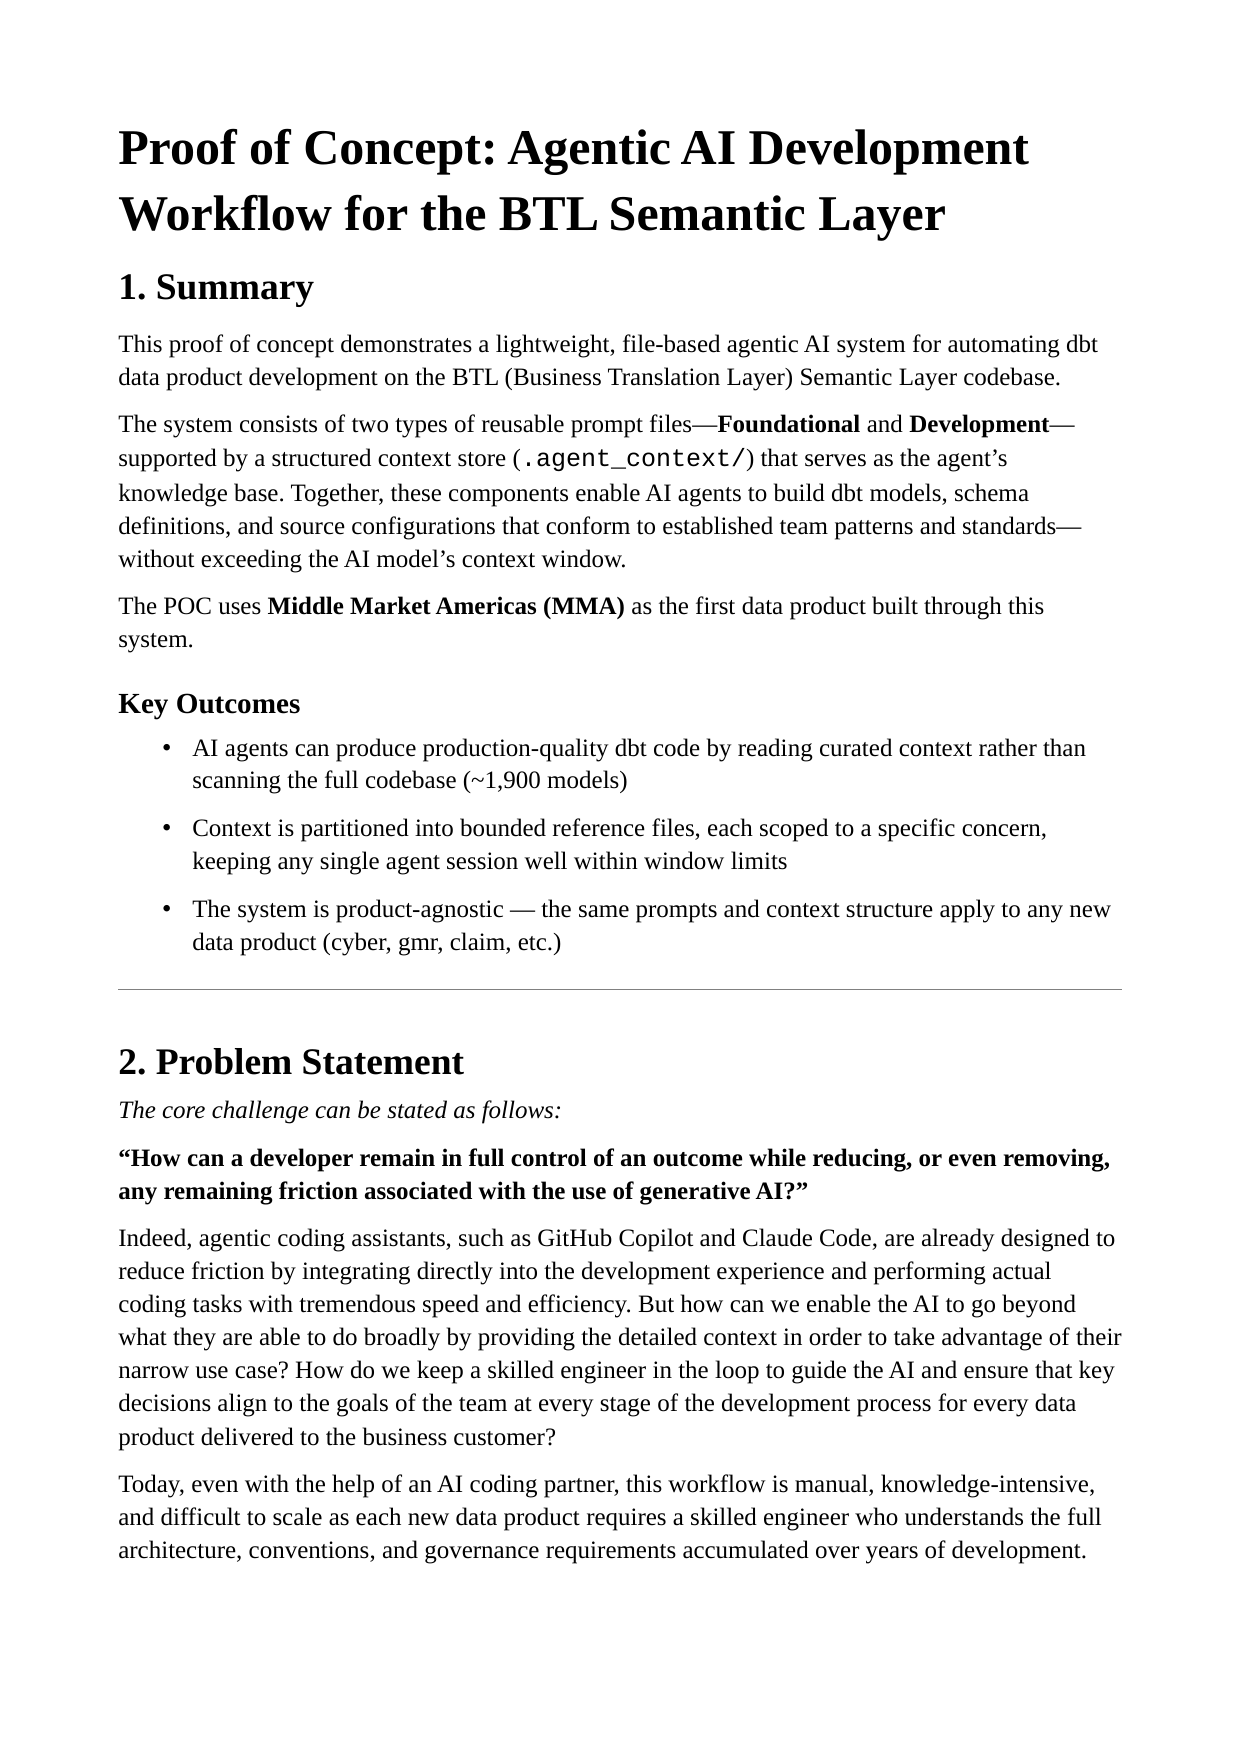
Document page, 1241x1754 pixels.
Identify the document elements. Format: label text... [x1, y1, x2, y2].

subtitle 2. Problem Statement [118, 1039, 1122, 1083]
subtitle Proof of Concept: Agentic AI Development Workflow for the BTL Semantic Layer [118, 118, 1122, 242]
text Indeed, agentic coding assistants, such as GitHub Copilot and Claude Code, are already designed to reduce friction by integrating directly into the development experience and performing actual coding tasks with tremendous speed and efficiency. But how can we enable the AI to go beyond what they are able to do broadly by providing the detailed context in order to take advantage of their narrow use case? How do we keep a skilled engineer in the loop to guide the AI and ensure that key decisions align to the goals of the team at every stage of the development process for every data product delivered to the business customer? [118, 1223, 1122, 1450]
text The system consists of two types of reusable prompt files—Foundational and Development—supported by a structured context store (.agent_context/) that serves as the agent’s knowledge base. Together, these components enable AI agents to build dbt models, schema definitions, and source configurations that conform to established team patterns and standards—without exceeding the AI model’s context window. [118, 409, 1122, 572]
text “How can a developer remain in full control of an outcome while reducing, or even removing, any remaining friction associated with the use of generative AI?” [118, 1143, 1122, 1204]
list Context is partitioned into bounded reference files, each scoped to a specific concern, keeping any single agent session well within window limits [162, 813, 1122, 875]
text The POC uses Middle Market Americas (MMA) as the first data product built through this system. [118, 591, 1122, 653]
list The system is product-agnostic — the same prompts and context structure apply to any new data product (cyber, gmr, claim, etc.) [162, 894, 1122, 956]
text This proof of concept demonstrates a lightweight, file-based agentic AI system for automating dbt data product development on the BTL (Business Translation Layer) Semantic Layer codebase. [118, 329, 1122, 391]
text Today, even with the help of an AI coding partner, this workflow is manual, knowledge-intensive, and difficult to scale as each new data product requires a skilled engineer who understands the full architecture, conventions, and governance requirements accumulated over years of development. [118, 1469, 1122, 1564]
text The core challenge can be stated as follows: [118, 1095, 1122, 1124]
subtitle Key Outcomes [118, 687, 1122, 720]
subtitle 1. Summary [118, 265, 1122, 308]
list AI agents can produce production-quality dbt code by reading curated context rather than scanning the full codebase (~1,900 models) [162, 733, 1122, 794]
